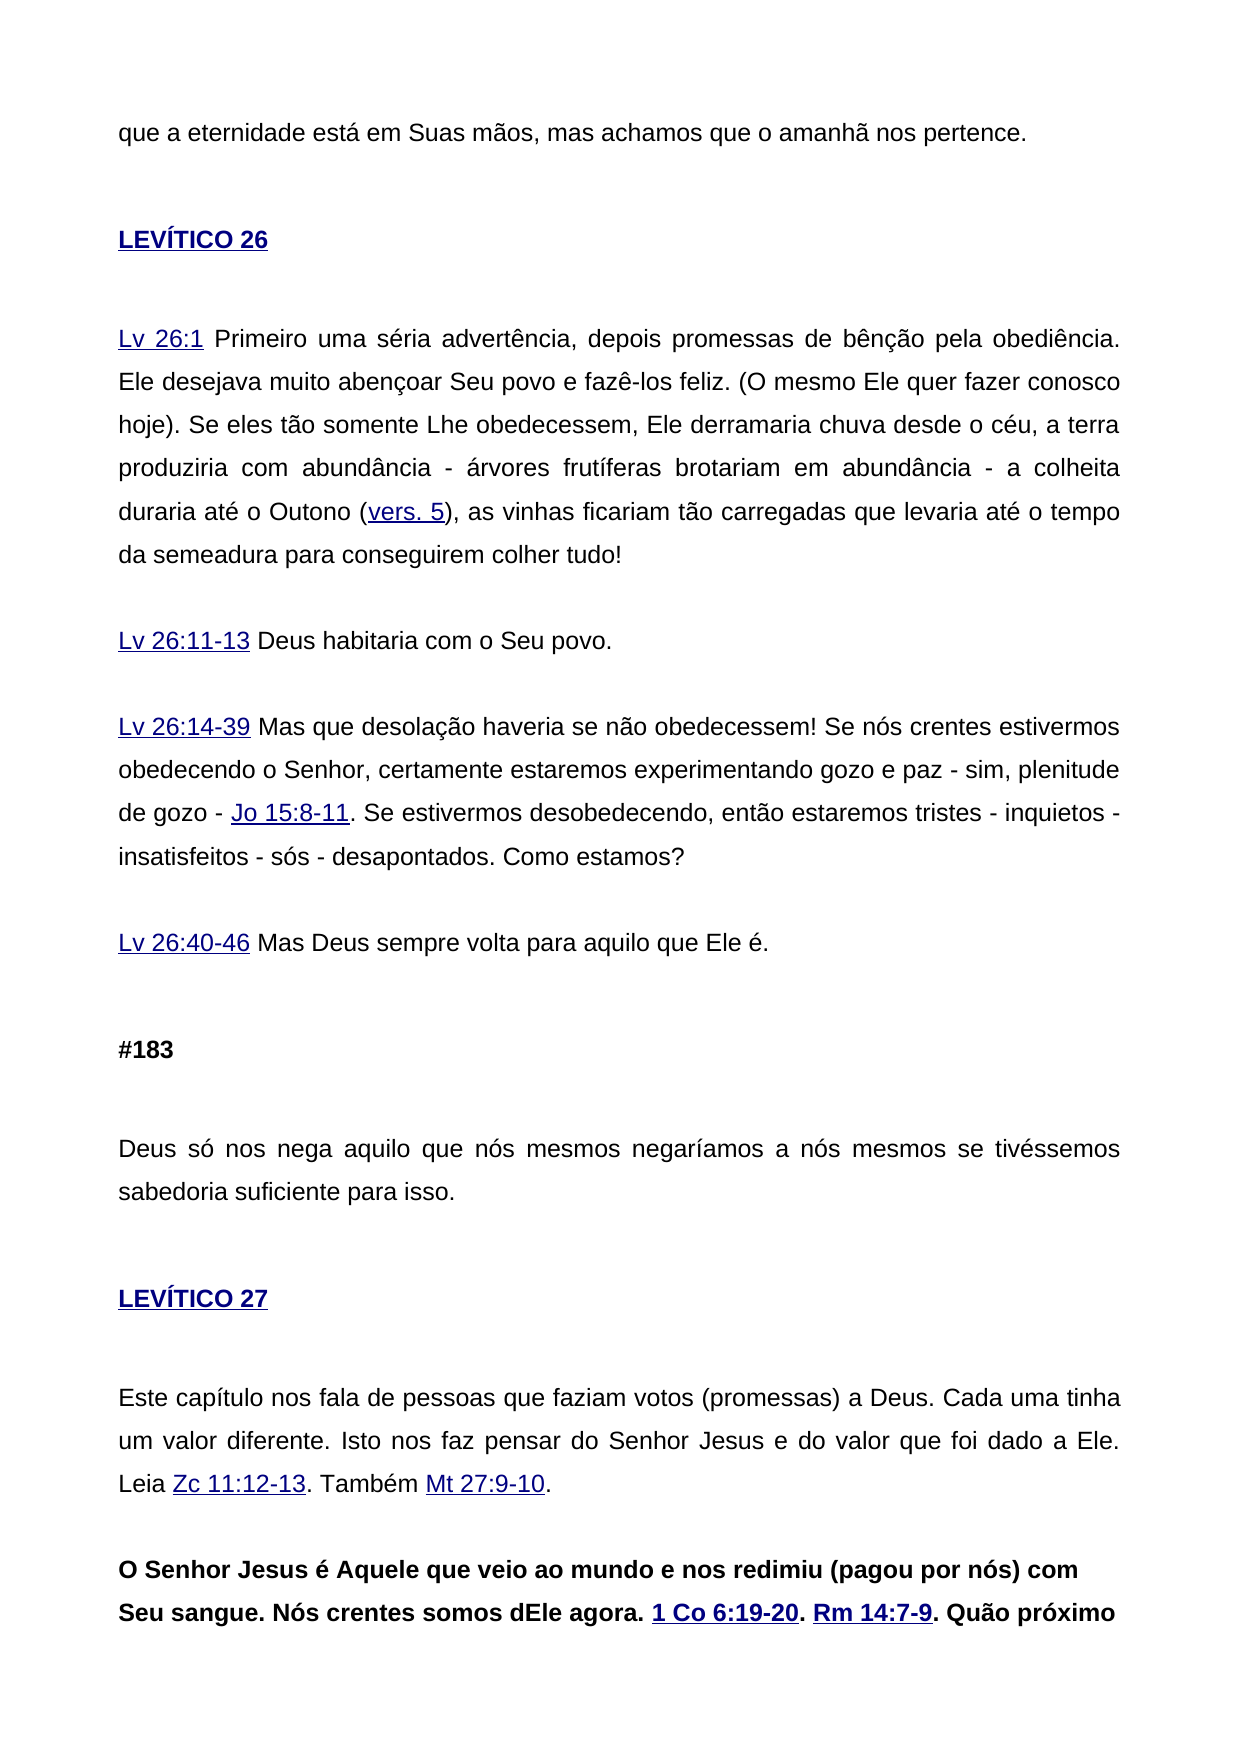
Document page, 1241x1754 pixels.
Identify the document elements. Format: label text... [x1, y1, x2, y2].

subtitle #183 [118, 1035, 1122, 1063]
text Lv 26:11-13 Deus habitaria com o Seu povo. [118, 626, 1122, 654]
subtitle LEVÍTICO 27 [118, 1284, 1122, 1312]
text O Senhor Jesus é Aquele que veio ao mundo e nos redimiu (pagou por nós) com Seu sangue. Nós crentes somos dEle agora. 1 Co 6:19-20. Rm 14:7-9. Quão próximo [118, 1555, 1122, 1627]
text Deus só nos nega aquilo que nós mesmos negaríamos a nós mesmos se tivéssemos sabedoria suficiente para isso. [118, 1133, 1122, 1205]
text Lv 26:40-46 Mas Deus sempre volta para aquilo que Ele é. [118, 928, 1122, 956]
text Lv 26:14-39 Mas que desolação haveria se não obedecessem! Se nós crentes estivermos obedecendo o Senhor, certamente estaremos experimentando gozo e paz - sim, plenitude de gozo - Jo 15:8-11. Se estivermos desobedecendo, então estaremos tristes - inquietos - insatisfeitos - sós - desapontados. Como estamos? [118, 712, 1122, 870]
text Lv 26:1 Primeiro uma séria advertência, depois promessas de bênção pela obediência. Ele desejava muito abençoar Seu povo e fazê-los feliz. (O mesmo Ele quer fazer conosco hoje). Se eles tão somente Lhe obedecessem, Ele derramaria chuva desde o céu, a terra produziria com abundância - árvores frutíferas brotariam em abundância - a colheita duraria até o Outono (vers. 5), as vinhas ficariam tão carregadas que levaria até o tempo da semeadura para conseguirem colher tudo! [118, 324, 1122, 568]
text Este capítulo nos fala de pessoas que faziam votos (promessas) a Deus. Cada uma tinha um valor diferente. Isto nos faz pensar do Senhor Jesus e do valor que foi dado a Ele. Leia Zc 11:12-13. Também Mt 27:9-10. [118, 1382, 1122, 1497]
subtitle LEVÍTICO 26 [118, 225, 1122, 254]
text que a eternidade está em Suas mãos, mas achamos que o amanhã nos pertence. [118, 118, 1122, 147]
